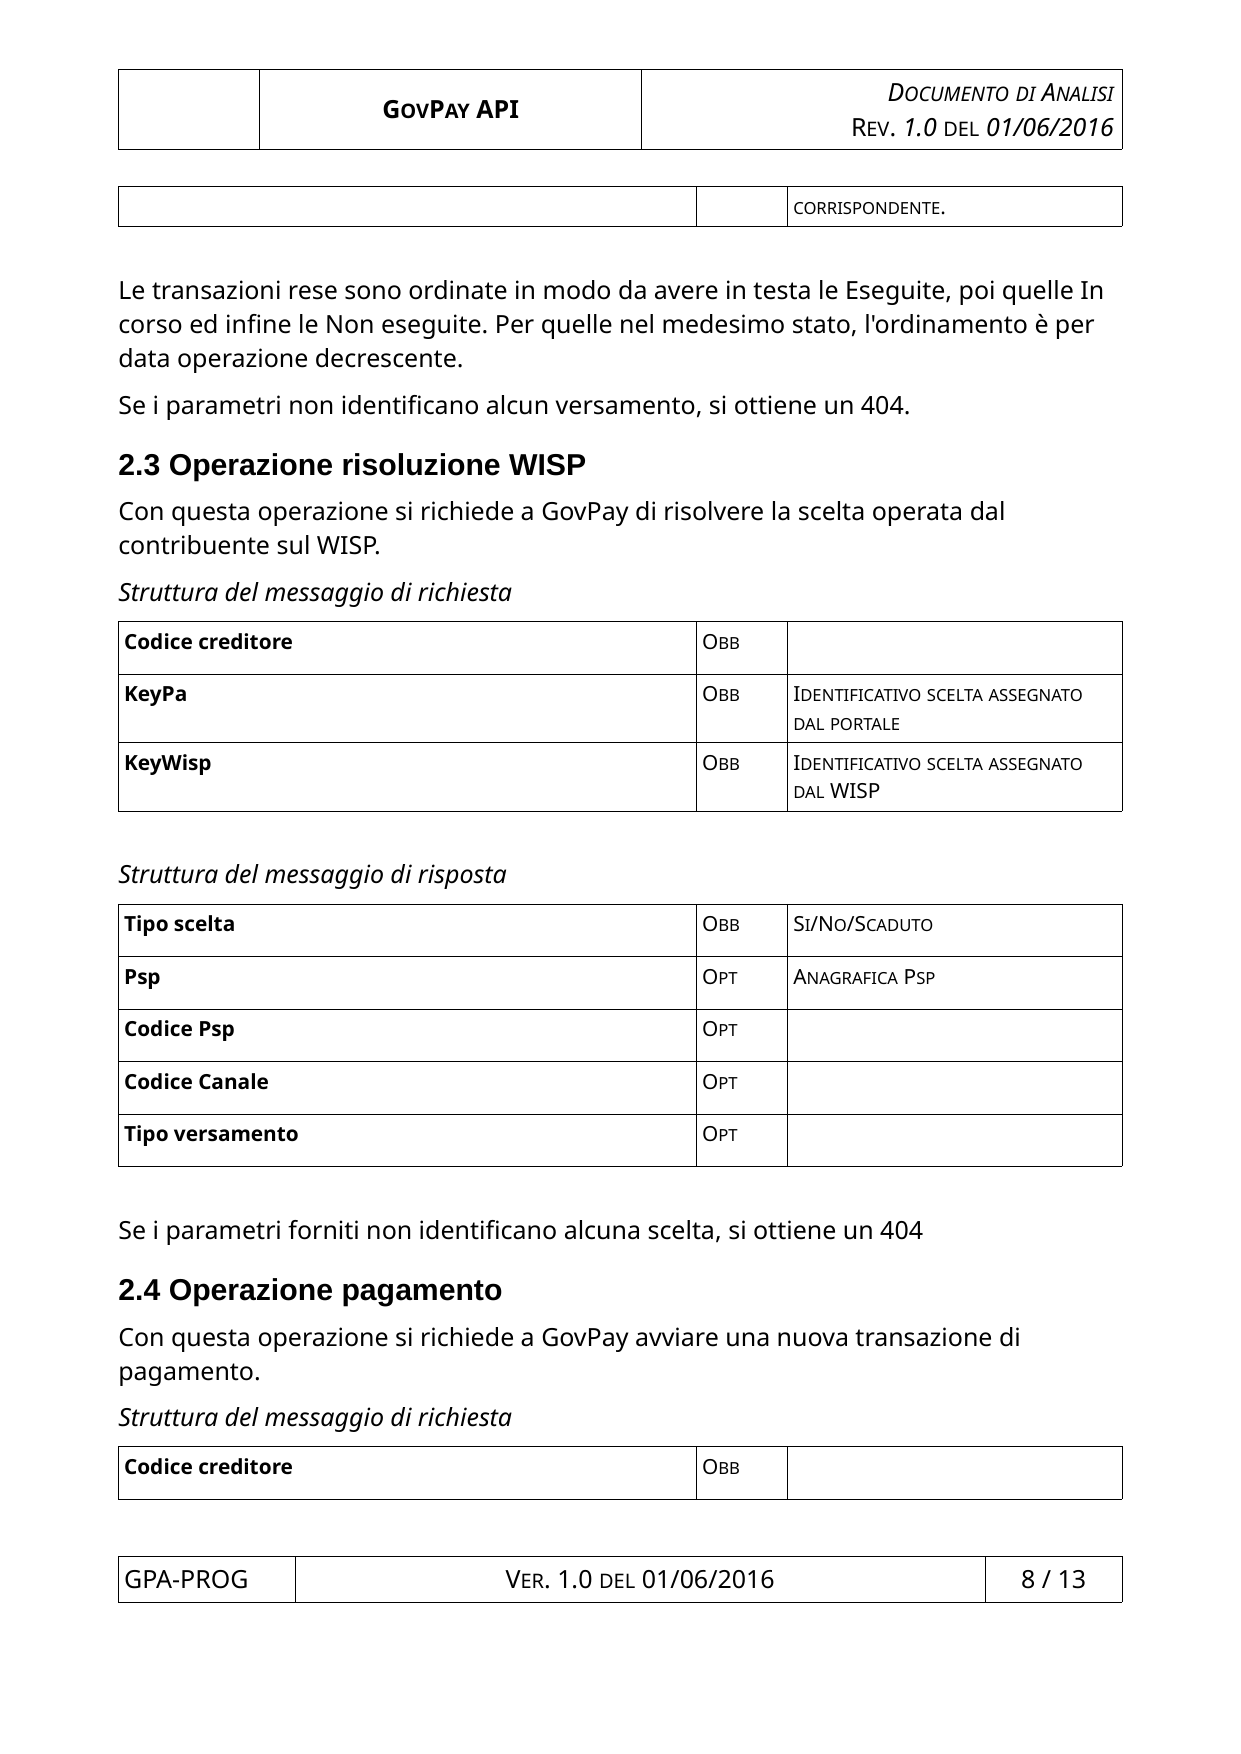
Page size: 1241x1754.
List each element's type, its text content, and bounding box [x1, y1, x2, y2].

table_cell Opt [697, 1010, 787, 1061]
text Struttura del messaggio di richiesta [118, 1400, 1122, 1434]
table_header Obb [697, 905, 787, 956]
table_header Codice creditore [119, 1447, 696, 1499]
table_header Si/No/Scaduto [788, 905, 1122, 956]
table_header Codice creditore [119, 622, 696, 674]
table_cell Identificativo scelta assegnato dal WISP [788, 743, 1122, 811]
table_cell [788, 1062, 1122, 1114]
text Con questa operazione si richiede a GovPay di risolvere la scelta operata dal contribuente sul WISP. [118, 494, 1122, 562]
text Con questa operazione si richiede a GovPay avviare una nuova transazione di pagamento. [118, 1319, 1122, 1387]
table_header Tipo scelta [119, 905, 696, 956]
table_cell Anagrafica Psp [788, 957, 1122, 1009]
table_header Obb [697, 622, 787, 674]
subtitle Operazione risoluzione WISP [118, 447, 1122, 481]
text Le transazioni rese sono ordinate in modo da avere in testa le Eseguite, poi quelle In corso ed infine le Non eseguite. Per quelle nel medesimo stato, l'ordinamento è per data operazione decrescente. [118, 273, 1122, 375]
table_header [788, 1447, 1122, 1499]
table_cell Opt [697, 1062, 787, 1114]
table_cell Identificativo scelta assegnato dal portale [788, 675, 1122, 742]
table_cell [788, 1115, 1122, 1166]
table_cell corrispondente. [788, 187, 1122, 226]
table_cell Opt [697, 957, 787, 1009]
table_cell Codice Canale [119, 1062, 696, 1114]
text Struttura del messaggio di risposta [118, 857, 1122, 891]
table_cell [119, 187, 696, 226]
text Se i parametri forniti non identificano alcuna scelta, si ottiene un 404 [118, 1213, 1122, 1247]
text Struttura del messaggio di richiesta [118, 574, 1122, 609]
table_header [788, 622, 1122, 674]
table_cell Obb [697, 675, 787, 742]
text Se i parametri non identificano alcun versamento, si ottiene un 404. [118, 388, 1122, 422]
table_cell Opt [697, 1115, 787, 1166]
table_cell Codice Psp [119, 1010, 696, 1061]
table_cell Psp [119, 957, 696, 1009]
table_cell [697, 187, 787, 226]
table_cell [788, 1010, 1122, 1061]
table_cell Tipo versamento [119, 1115, 696, 1166]
table_cell KeyWisp [119, 743, 696, 811]
table_cell Obb [697, 743, 787, 811]
table_header Obb [697, 1447, 787, 1499]
subtitle Operazione pagamento [118, 1272, 1122, 1307]
table_cell KeyPa [119, 675, 696, 742]
